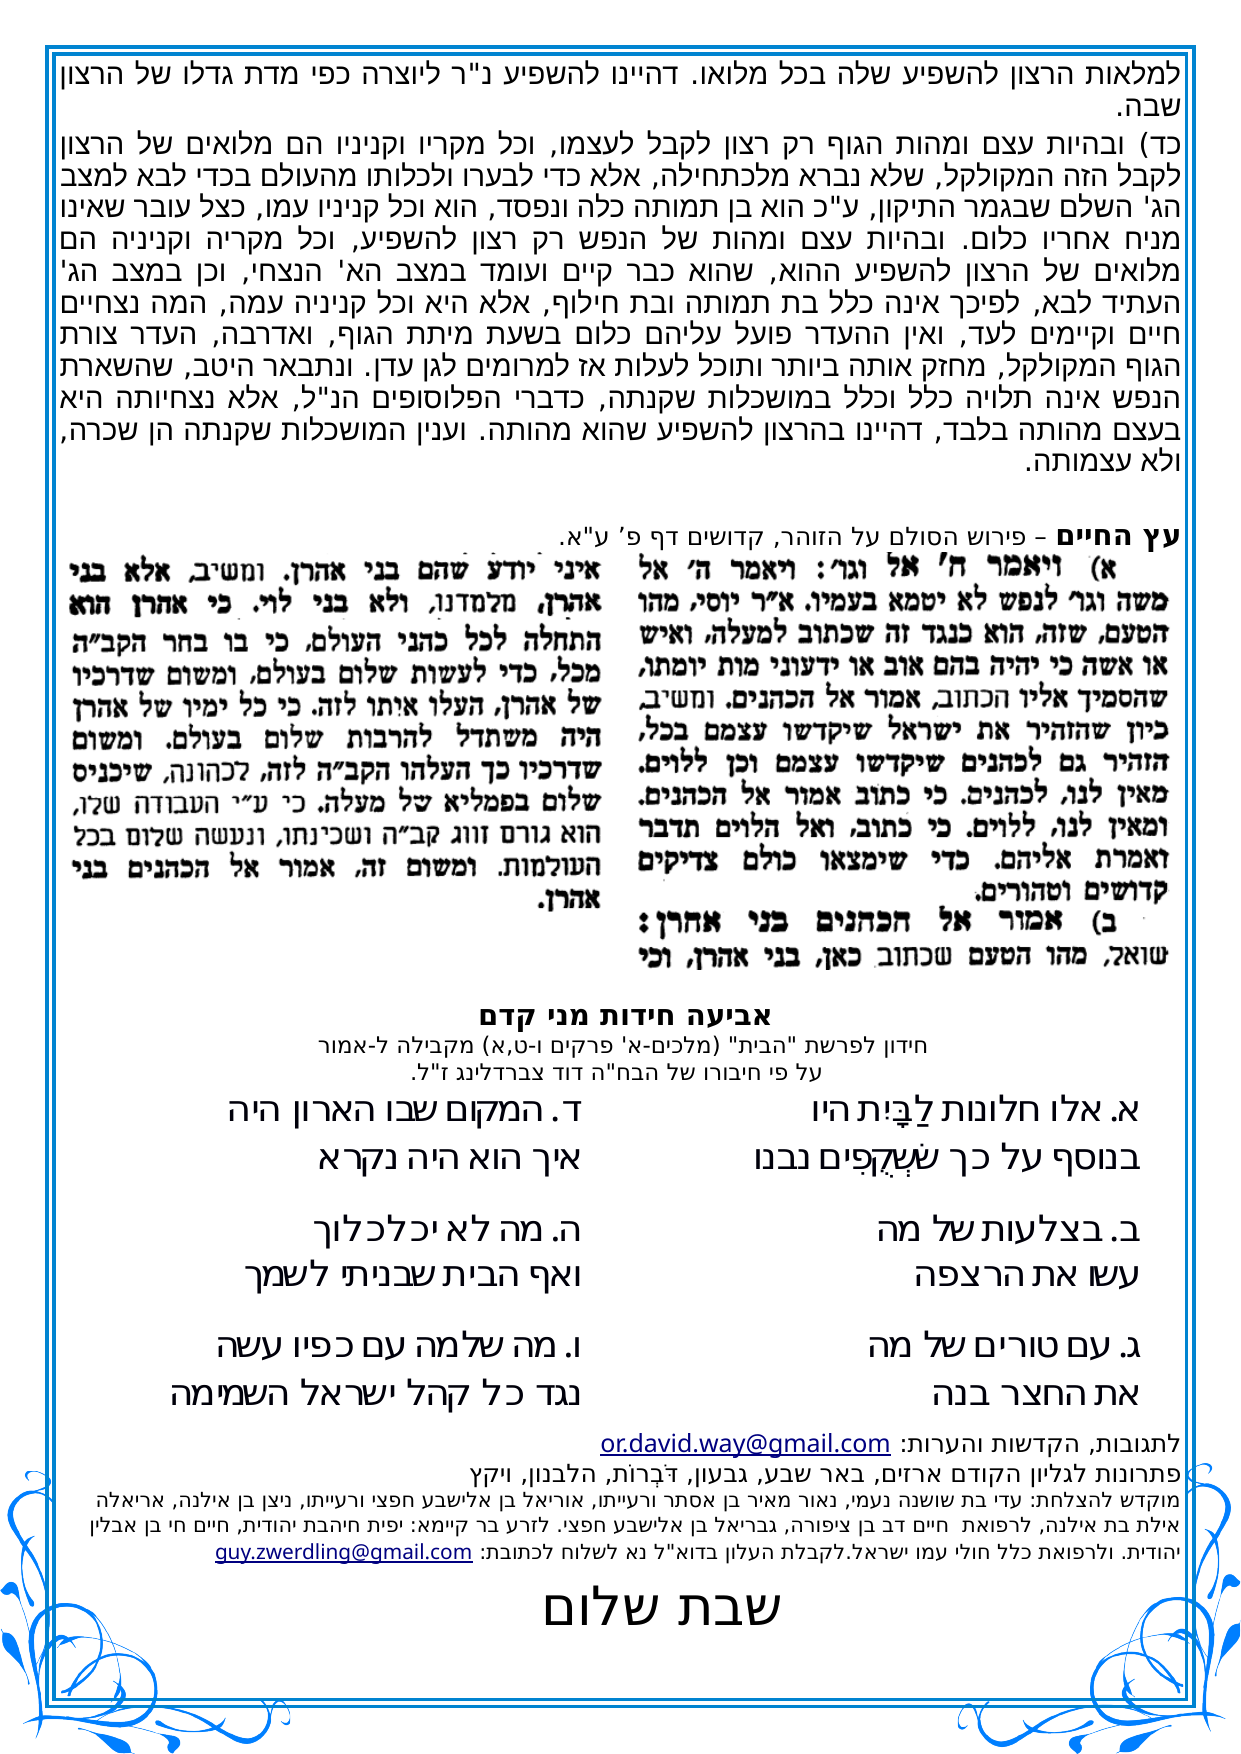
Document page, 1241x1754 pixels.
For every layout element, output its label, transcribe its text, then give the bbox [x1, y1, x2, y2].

picture [0, 1471, 291, 1754]
picture [957, 1463, 1185, 1698]
list לתגובות, הקדשות והערות: or.david.way@gmail.com [59, 1086, 1182, 1459]
text חידון לפרשת "הבית" (מלכים-א' פרקים ו-ט,א) מקבילה ל-אמור [59, 1032, 1185, 1059]
text למלאות הרצון להשפיע שלה בכל מלואו. דהיינו להשפיע נ"ר ליוצרה כפי מדת גדלו של הרצון שבה. [59, 59, 1182, 122]
picture [957, 1463, 1241, 1754]
picture [58, 552, 1182, 970]
picture [957, 1470, 962, 1480]
list פתרונות לגליון הקודם ארזים, באר שבע, גבעון, דֹּבְרוֹת, הלבנון, ויקץ [59, 1459, 1182, 1488]
list מוקדש להצלחת: עדי בת שושנה נעמי, נאור מאיר בן אסתר ורעייתו, אוריאל בן אלישבע חפצי ורעייתו, ניצן בן אילנה, אריאלה אילת בת אילנה, לרפואת חיים דב בן ציפורה, גבריאל בן אלישבע חפצי. לזרע בר קיימא: יפית חיהבת יהודית, חיים חי בן אבלין יהודית. ולרפואת כלל חולי עמו ישראל.לקבלת העלון בדוא"ל נא לשלוח לכתובת: guy.zwerdling@gmail.com [291, 1488, 957, 1565]
list ‬ [59, 484, 1182, 518]
list על פי חיבורו של הבח"ה דוד צברדלינג ז"ל. [59, 1059, 1182, 1086]
list אביעה חידות מני קדם [59, 998, 1182, 1032]
picture [957, 1463, 1192, 1705]
text כד) ובהיות עצם ומהות הגוף רק רצון לקבל לעצמו, וכל מקריו וקניניו הם מלואים של הרצון לקבל הזה המקולקל, שלא נברא מלכתחילה, אלא כדי לבערו ולכלותו מהעולם בכדי לבא למצב הג' השלם שבגמר התיקון, ע"כ הוא בן תמותה כלה ונפסד, הוא וכל קניניו עמו, כצל עובר שאינו מניח אחריו כלום. ובהיות עצם ומהות של הנפש רק רצון להשפיע, וכל מקריה וקניניה הם מלואים של הרצון להשפיע ההוא, שהוא כבר קיים ועומד במצב הא' הנצחי, וכן במצב הג' העתיד לבא, לפיכך אינה כלל בת תמותה ובת חילוף, אלא היא וכל קניניה עמה, המה נצחיים חיים וקיימים לעד, ואין ההעדר פועל עליהם כלום בשעת מיתת הגוף, ואדרבה, העדר צורת הגוף המקולקל, מחזק אותה ביותר ותוכל לעלות אז למרומים לגן עדן. ונתבאר היטב, שהשארת הנפש אינה תלויה כלל וכלל במושכלות שקנתה, כדברי הפלוסופים הנ"ל, אלא נצחיותה היא בעצם מהותה בלבד, דהיינו בהרצון להשפיע שהוא מהותה. וענין המושכלות שקנתה הן שכרה, ולא עצמותה. [59, 129, 1182, 478]
list עץ החיים – פירוש הסולם על הזוהר, קדושים דף פ’ ע"א. [59, 518, 1182, 552]
picture [49, 1471, 291, 1705]
picture [56, 1471, 291, 1698]
